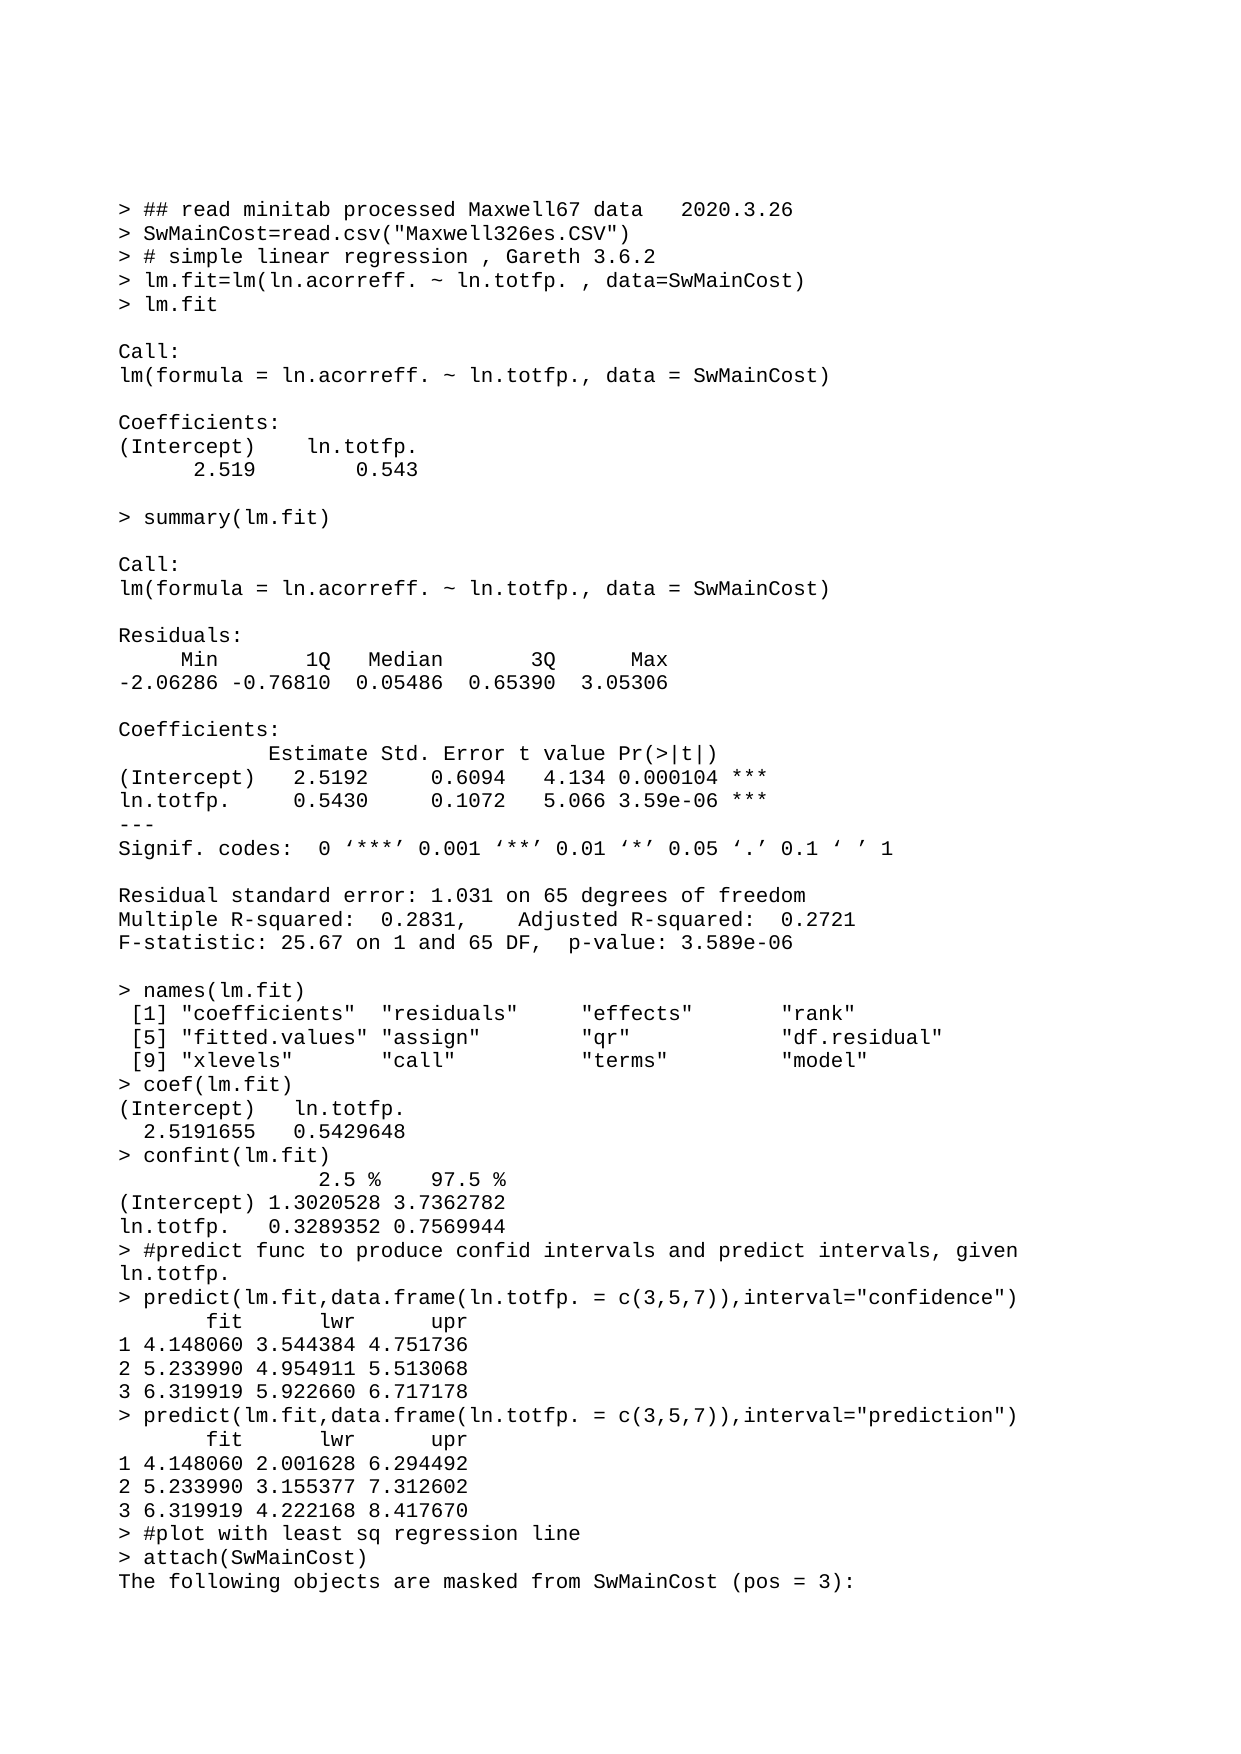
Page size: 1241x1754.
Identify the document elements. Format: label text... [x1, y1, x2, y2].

text The following objects are masked from SwMainCost (pos = 3): [118, 1571, 1122, 1594]
text Call: [118, 554, 1122, 578]
text 2 5.233990 3.155377 7.312602 [118, 1476, 1122, 1500]
text -2.06286 -0.76810 0.05486 0.65390 3.05306 [118, 672, 1122, 696]
text ln.totfp. 0.3289352 0.7569944 [118, 1216, 1122, 1240]
text > predict(lm.fit,data.frame(ln.totfp. = c(3,5,7)),interval="prediction") [118, 1405, 1122, 1429]
text 2 5.233990 4.954911 5.513068 [118, 1358, 1122, 1382]
text 3 6.319919 5.922660 6.717178 [118, 1382, 1122, 1405]
text 3 6.319919 4.222168 8.417670 [118, 1500, 1122, 1523]
text [1] "coefficients" "residuals" "effects" "rank" [118, 1003, 1122, 1027]
text Coefficients: [118, 719, 1122, 743]
text fit lwr upr [118, 1311, 1122, 1334]
text > #plot with least sq regression line [118, 1523, 1122, 1547]
text > names(lm.fit) [118, 979, 1122, 1003]
text Coefficients: [118, 412, 1122, 436]
text > #predict func to produce confid intervals and predict intervals, given ln.totfp. [118, 1240, 1122, 1287]
text (Intercept) 1.3020528 3.7362782 [118, 1192, 1122, 1216]
text (Intercept) ln.totfp. [118, 1098, 1122, 1121]
text > attach(SwMainCost) [118, 1547, 1122, 1571]
text Min 1Q Median 3Q Max [118, 648, 1122, 672]
text > lm.fit=lm(ln.acorreff. ~ ln.totfp. , data=SwMainCost) [118, 270, 1122, 294]
text > SwMainCost=read.csv("Maxwell326es.CSV") [118, 223, 1122, 247]
text Residual standard error: 1.031 on 65 degrees of freedom [118, 885, 1122, 909]
text 2.519 0.543 [118, 459, 1122, 483]
text > confint(lm.fit) [118, 1145, 1122, 1169]
text 2.5 % 97.5 % [118, 1169, 1122, 1192]
text --- [118, 814, 1122, 838]
text 1 4.148060 3.544384 4.751736 [118, 1334, 1122, 1358]
text > summary(lm.fit) [118, 507, 1122, 530]
text ln.totfp. 0.5430 0.1072 5.066 3.59e-06 *** [118, 790, 1122, 814]
text > lm.fit [118, 294, 1122, 317]
text lm(formula = ln.acorreff. ~ ln.totfp., data = SwMainCost) [118, 578, 1122, 601]
text [5] "fitted.values" "assign" "qr" "df.residual" [118, 1027, 1122, 1051]
text > ## read minitab processed Maxwell67 data 2020.3.26 [118, 199, 1122, 223]
text F-statistic: 25.67 on 1 and 65 DF, p-value: 3.589e-06 [118, 932, 1122, 956]
text Estimate Std. Error t value Pr(>|t|) [118, 743, 1122, 767]
text (Intercept) ln.totfp. [118, 436, 1122, 459]
text lm(formula = ln.acorreff. ~ ln.totfp., data = SwMainCost) [118, 365, 1122, 388]
text 2.5191655 0.5429648 [118, 1121, 1122, 1145]
text > coef(lm.fit) [118, 1074, 1122, 1098]
text Multiple R-squared: 0.2831, Adjusted R-squared: 0.2721 [118, 909, 1122, 932]
text Signif. codes: 0 ‘***’ 0.001 ‘**’ 0.01 ‘*’ 0.05 ‘.’ 0.1 ‘ ’ 1 [118, 838, 1122, 861]
text fit lwr upr [118, 1429, 1122, 1452]
text > predict(lm.fit,data.frame(ln.totfp. = c(3,5,7)),interval="confidence") [118, 1287, 1122, 1311]
text (Intercept) 2.5192 0.6094 4.134 0.000104 *** [118, 767, 1122, 790]
text Call: [118, 341, 1122, 365]
text 1 4.148060 2.001628 6.294492 [118, 1452, 1122, 1476]
text Residuals: [118, 625, 1122, 648]
text > # simple linear regression , Gareth 3.6.2 [118, 247, 1122, 270]
text [9] "xlevels" "call" "terms" "model" [118, 1051, 1122, 1074]
